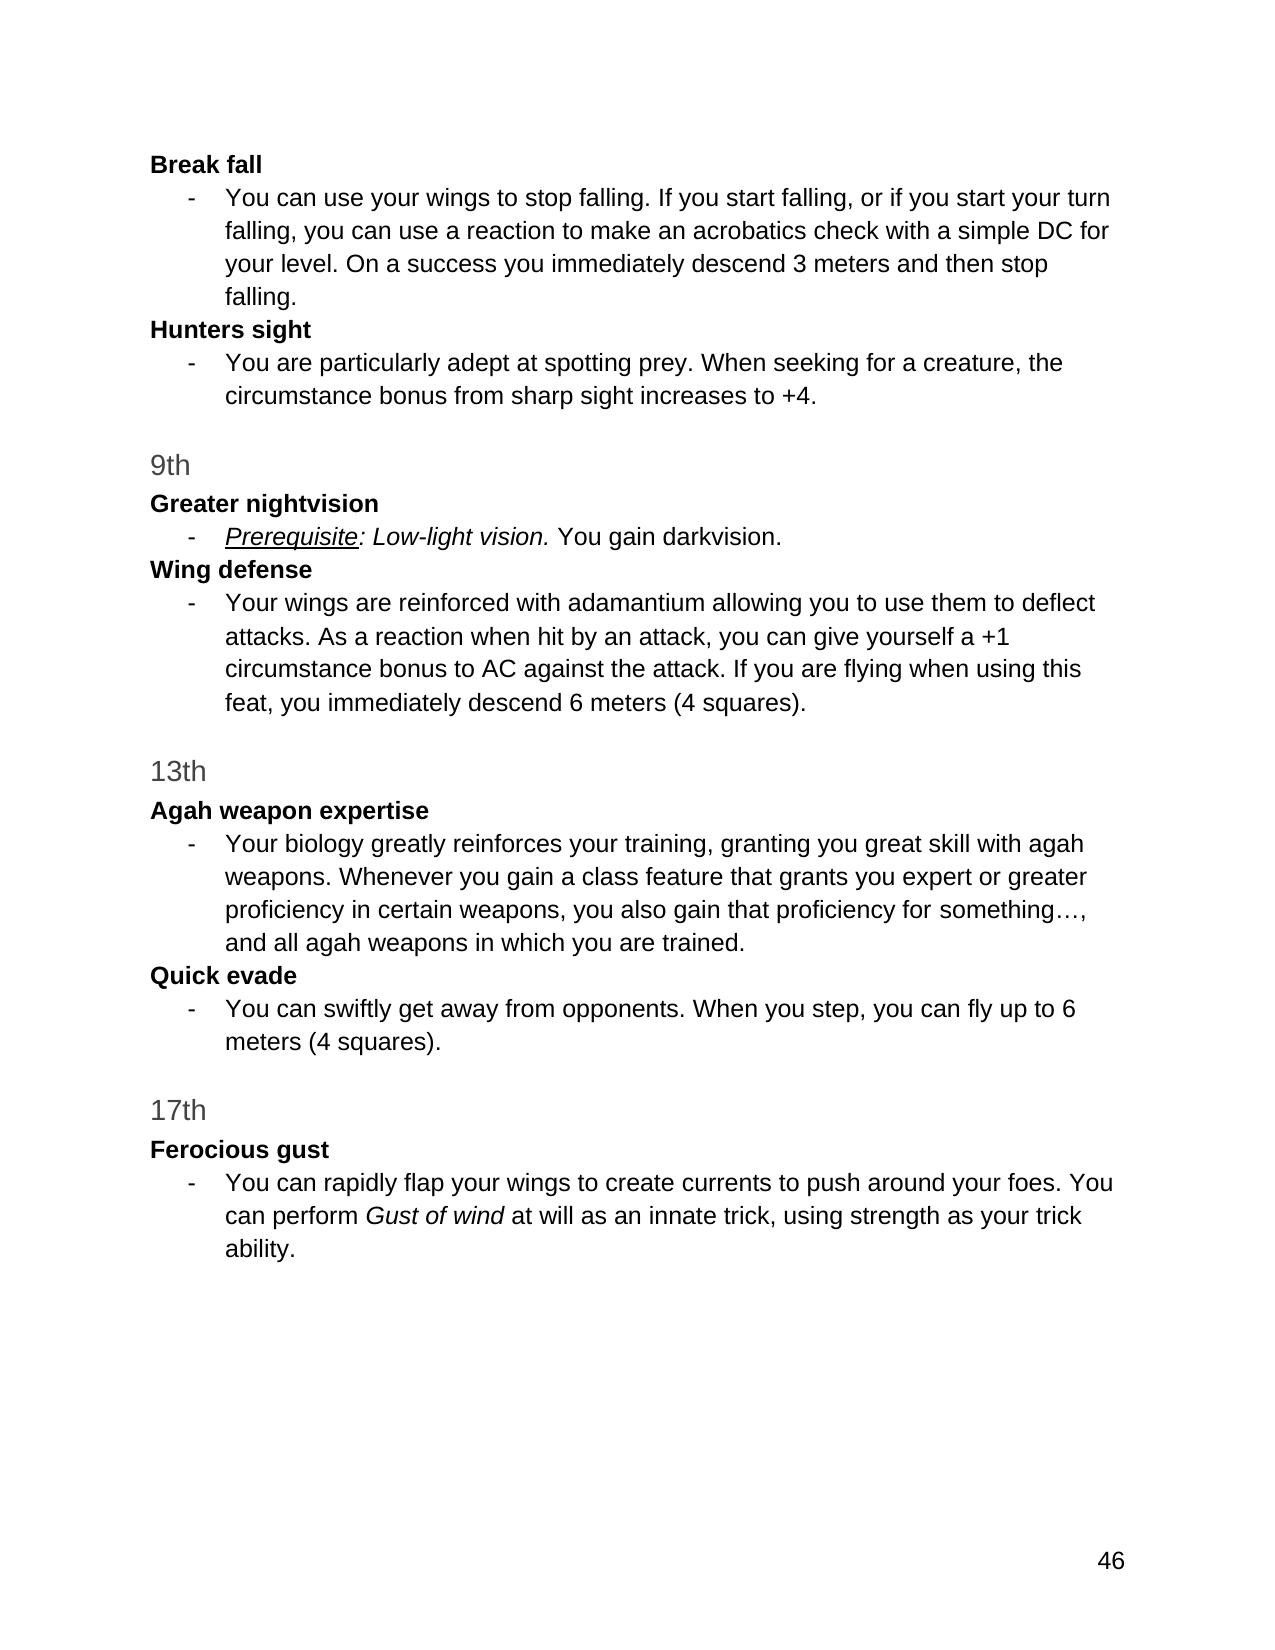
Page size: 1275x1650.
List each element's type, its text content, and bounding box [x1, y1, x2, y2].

list You can swiftly get away from opponents. When you step, you can fly up to 6 meters (4 squares). [187, 994, 1125, 1056]
text Wing defense [150, 555, 1125, 584]
text Agah weapon expertise [150, 796, 1125, 824]
list You are particularly adept at spotting prey. When seeking for a creature, the circumstance bonus from sharp sight increases to +4. [187, 348, 1125, 410]
text Quick evade [150, 961, 1125, 989]
list Prerequisite: Low-light vision. You gain darkvision. [187, 522, 1125, 551]
list You can use your wings to stop falling. If you start falling, or if you start your turn falling, you can use a reaction to make an acrobatics check with a simple DC for your level. On a success you immediately descend 3 meters and then stop falling. [187, 183, 1125, 311]
subtitle 17th [150, 1093, 1125, 1127]
subtitle 9th [150, 447, 1125, 481]
list You can rapidly flap your wings to create currents to push around your foes. You can perform Gust of wind at will as an innate trick, using strength as your trick ability. [187, 1168, 1125, 1263]
text Hunters sight [150, 315, 1125, 344]
list Your biology greatly reinforces your training, granting you great skill with agah weapons. Whenever you gain a class feature that grants you expert or greater proficiency in certain weapons, you also gain that proficiency for something…, and all agah weapons in which you are trained. [187, 829, 1125, 957]
text Ferocious gust [150, 1135, 1125, 1164]
text Greater nightvision [150, 489, 1125, 518]
text Break fall [150, 150, 1125, 179]
subtitle 13th [150, 754, 1125, 787]
list Your wings are reinforced with adamantium allowing you to use them to deflect attacks. As a reaction when hit by an attack, you can give yourself a +1 circumstance bonus to AC against the attack. If you are flying when using this feat, you immediately descend 6 meters (4 squares). [187, 588, 1125, 716]
